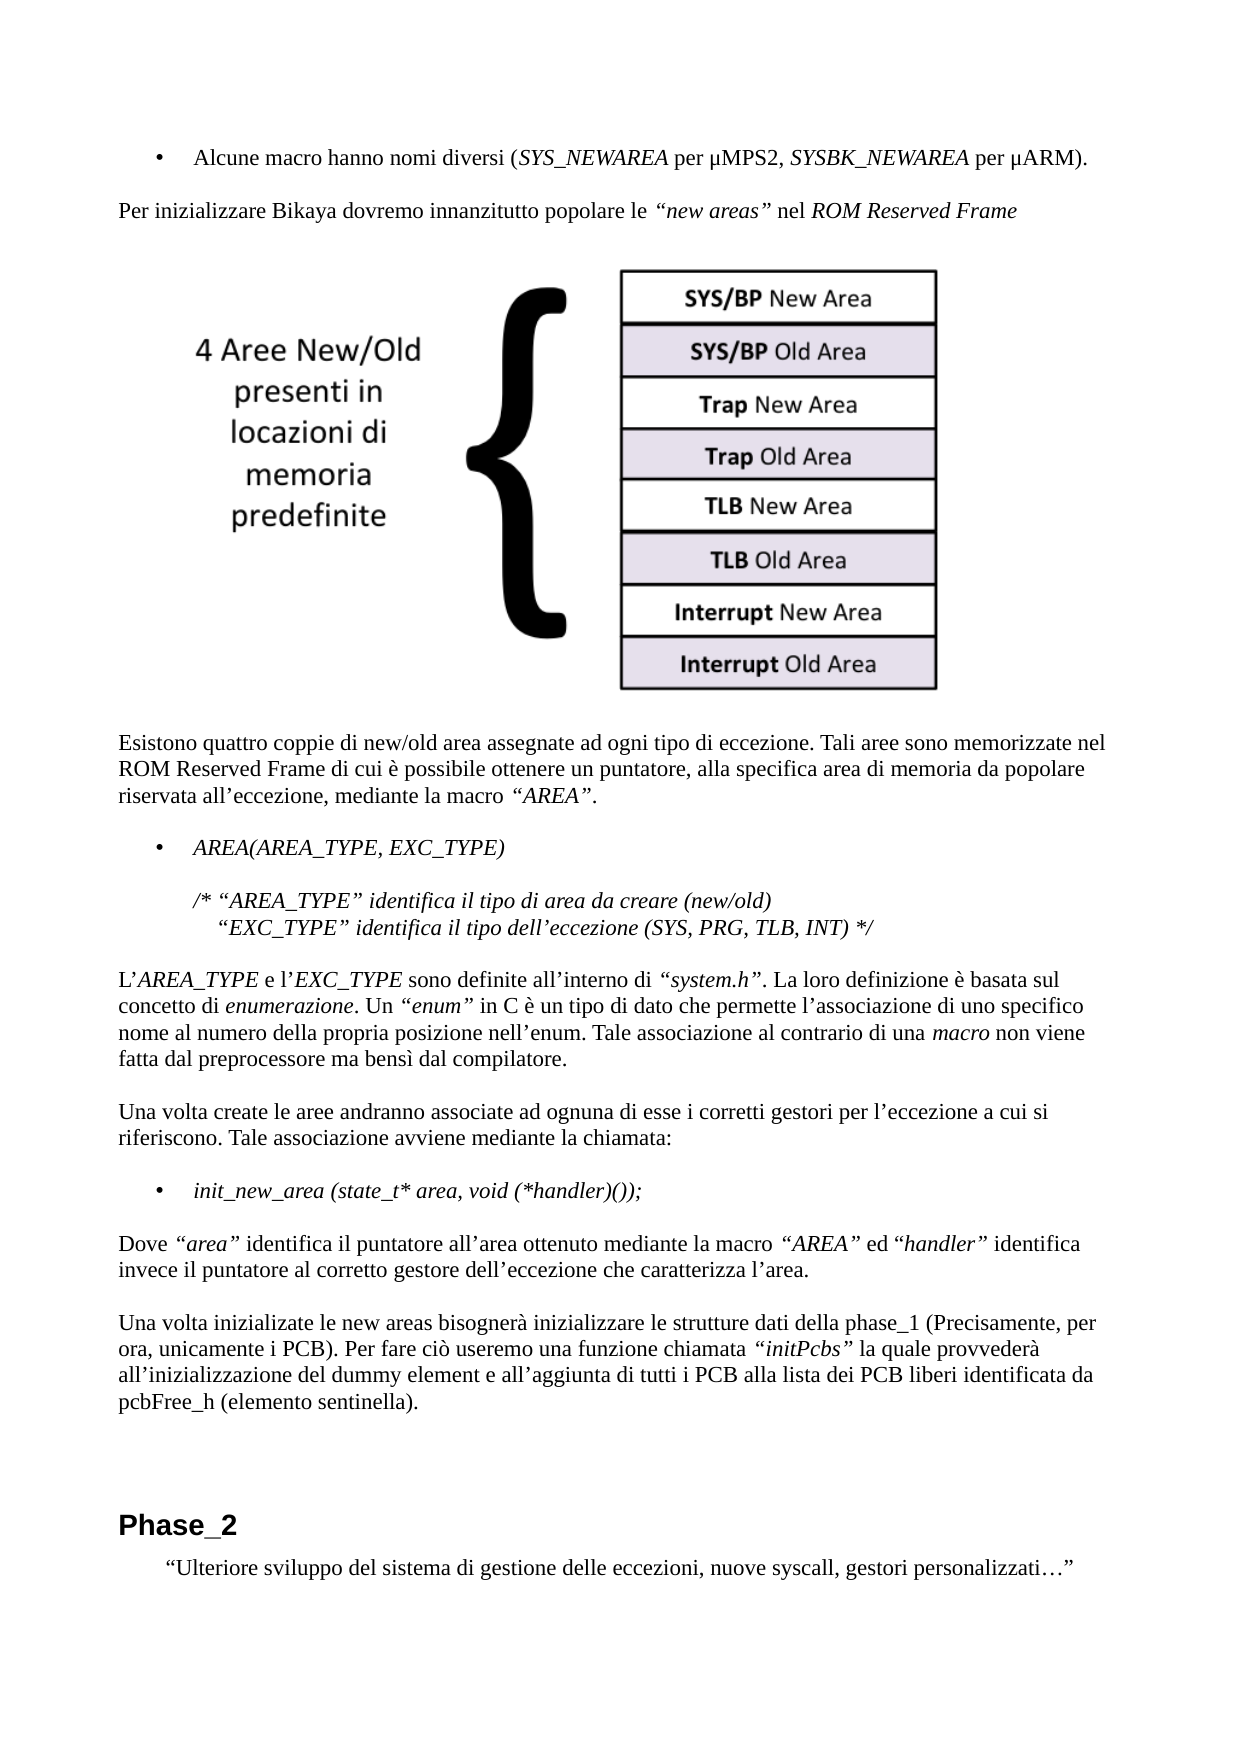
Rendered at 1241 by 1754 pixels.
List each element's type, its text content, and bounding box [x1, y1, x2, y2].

text Dove “area” identifica il puntatore all’area ottenuto mediante la macro “AREA” ed “handler” identifica invece il puntatore al corretto gestore dell’eccezione che caratterizza l’area. [118, 1230, 1122, 1282]
text Una volta create le aree andranno associate ad ognuna di esse i corretti gestori per l’eccezione a cui si riferiscono. Tale associazione avviene mediante la chiamata: [118, 1098, 1122, 1151]
text Esistono quattro coppie di new/old area assegnate ad ogni tipo di eccezione. Tali aree sono memorizzate nel ROM Reserved Frame di cui è possibile ottenere un puntatore, alla specifica area di memoria da popolare riservata all’eccezione, mediante la macro “AREA”. [118, 729, 1122, 808]
text /* “AREA_TYPE” identifica il tipo di area da creare (new/old) [118, 887, 1122, 913]
picture [260, 238, 806, 720]
text “EXC_TYPE” identifica il tipo dell’eccezione (SYS, PRG, TLB, INT) */ [118, 913, 1122, 940]
text “Ulteriore sviluppo del sistema di gestione delle eccezioni, nuove syscall, gestori personalizzati…” [118, 1554, 1122, 1581]
list Alcune macro hanno nomi diversi (SYS_NEWAREA per μMPS2, SYSBK_NEWAREA per μARM). [156, 144, 1122, 171]
list AREA(AREA_TYPE, EXC_TYPE) [156, 834, 1122, 861]
text L’AREA_TYPE e l’EXC_TYPE sono definite all’interno di “system.h”. La loro definizione è basata sul concetto di enumerazione. Un “enum” in C è un tipo di dato che permette l’associazione di uno specifico nome al numero della propria posizione nell’enum. Tale associazione al contrario di una macro non viene fatta dal preprocessore ma bensì dal compilatore. [118, 966, 1122, 1072]
list init_new_area (state_t* area, void (*handler)()); [156, 1177, 1122, 1203]
text Per inizializzare Bikaya dovremo innanzitutto popolare le “new areas” nel ROM Reserved Frame [118, 197, 1122, 223]
text Una volta inizializate le new areas bisognerà inizializzare le strutture dati della phase_1 (Precisamente, per ora, unicamente i PCB). Per fare ciò useremo una funzione chiamata “initPcbs” la quale provvederà all’inizializzazione del dummy element e all’aggiunta di tutti i PCB alla lista dei PCB liberi identificata da pcbFree_h (elemento sentinella). [118, 1309, 1122, 1414]
subtitle Phase_2 [118, 1508, 1122, 1542]
